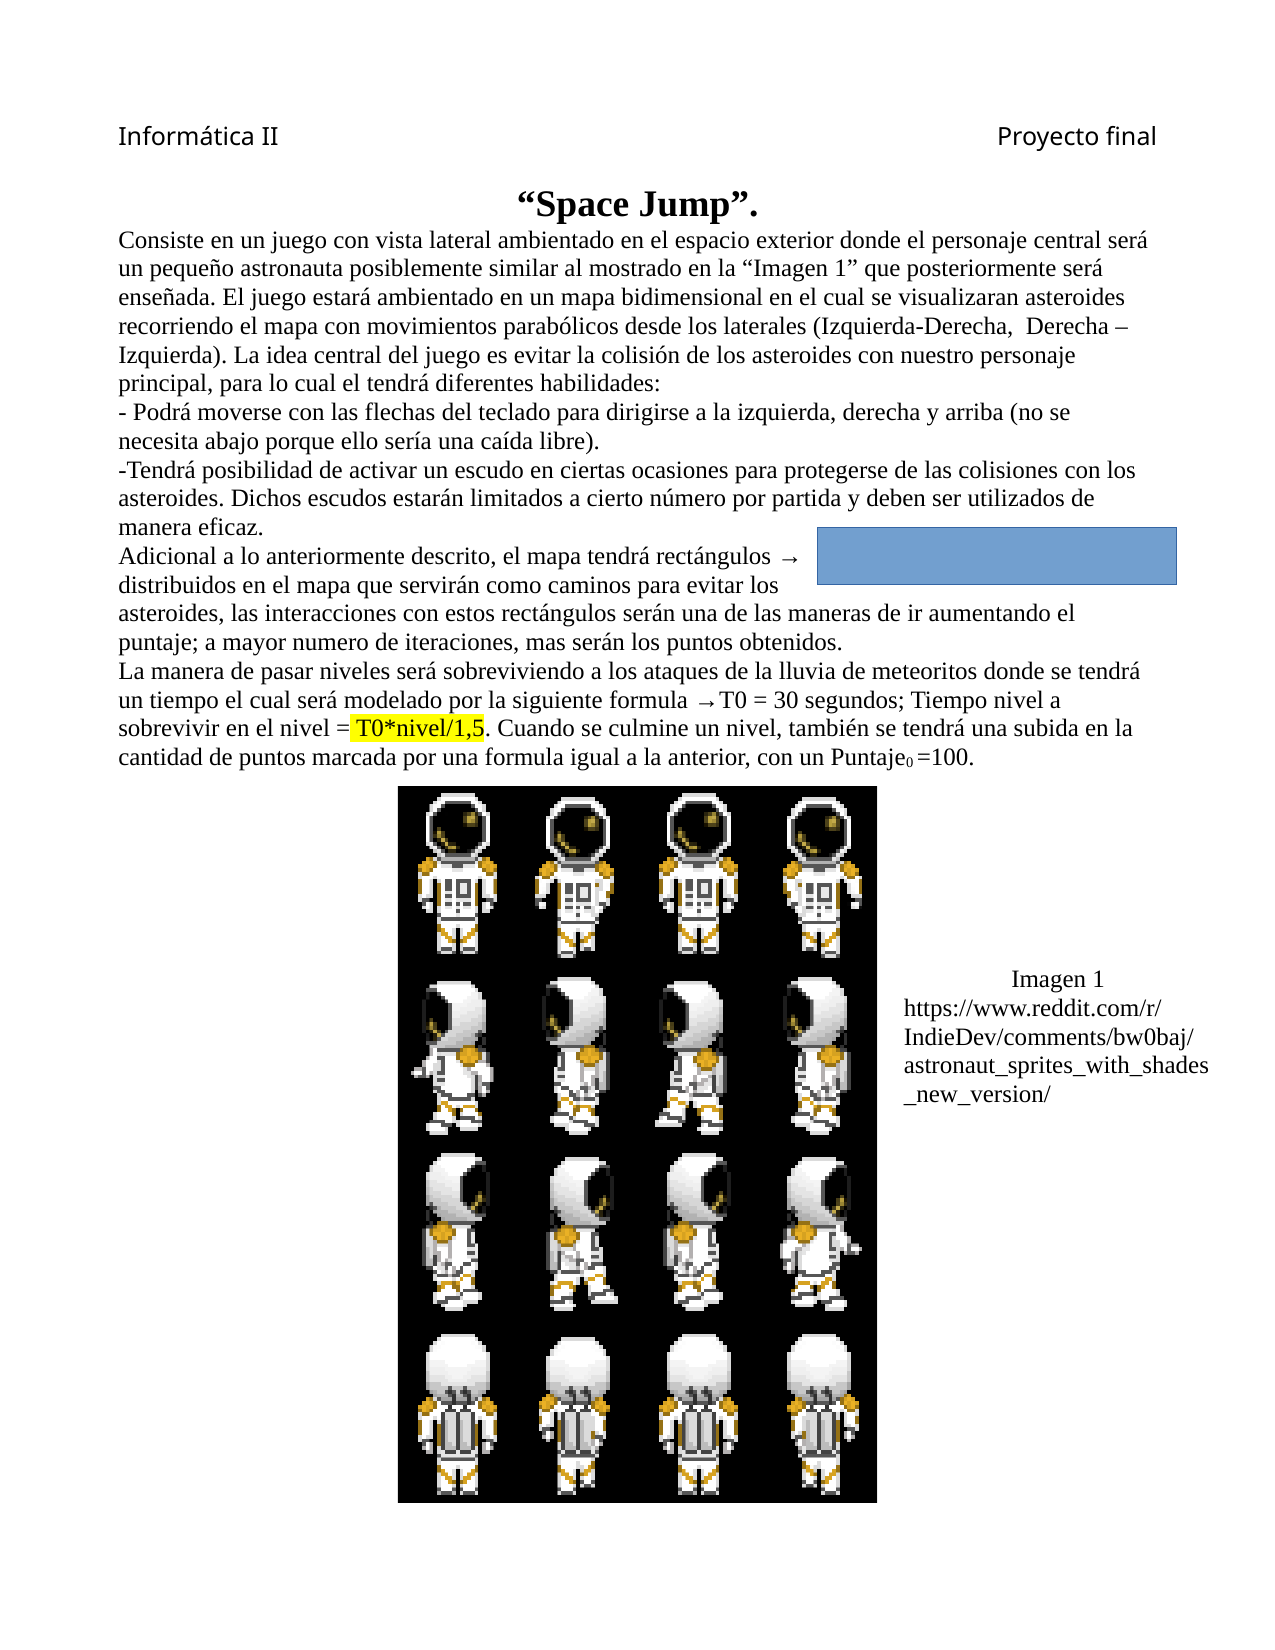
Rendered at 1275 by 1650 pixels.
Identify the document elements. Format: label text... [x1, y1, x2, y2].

text Consiste en un juego con vista lateral ambientado en el espacio exterior donde el personaje central será un pequeño astronauta posiblemente similar al mostrado en la “Imagen 1” que posteriormente será enseñada. El juego estará ambientado en un mapa bidimensional en el cual se visualizaran asteroides recorriendo el mapa con movimientos parabólicos desde los laterales (Izquierda-Derecha, Derecha – Izquierda). La idea central del juego es evitar la colisión de los asteroides con nuestro personaje principal, para lo cual el tendrá diferentes habilidades: [118, 225, 1157, 397]
text asteroides, las interacciones con estos rectángulos serán una de las maneras de ir aumentando el puntaje; a mayor numero de iteraciones, mas serán los puntos obtenidos. [118, 598, 1157, 656]
text distribuidos en el mapa que servirán como caminos para evitar los [118, 570, 1157, 598]
text La manera de pasar niveles será sobreviviendo a los ataques de la lluvia de meteoritos donde se tendrá un tiempo el cual será modelado por la siguiente formula →T0 = 30 segundos; Tiempo nivel a sobrevivir en el nivel = T0*nivel/1,5. Cuando se culmine un nivel, también se tendrá una subida en la cantidad de puntos marcada por una formula igual a la anterior, con un Puntaje0 =100. [118, 656, 1157, 771]
text - Podrá moverse con las flechas del teclado para dirigirse a la izquierda, derecha y arriba (no se necesita abajo porque ello sería una caída libre). [118, 397, 1157, 455]
text -Tendrá posibilidad de activar un escudo en ciertas ocasiones para protegerse de las colisiones con los asteroides. Dichos escudos estarán limitados a cierto número por partida y deben ser utilizados de manera eficaz. [118, 455, 1157, 541]
text Adicional a lo anteriormente descrito, el mapa tendrá rectángulos → [118, 541, 817, 570]
text “Space Jump”. [118, 182, 1157, 225]
picture [397, 786, 878, 1503]
